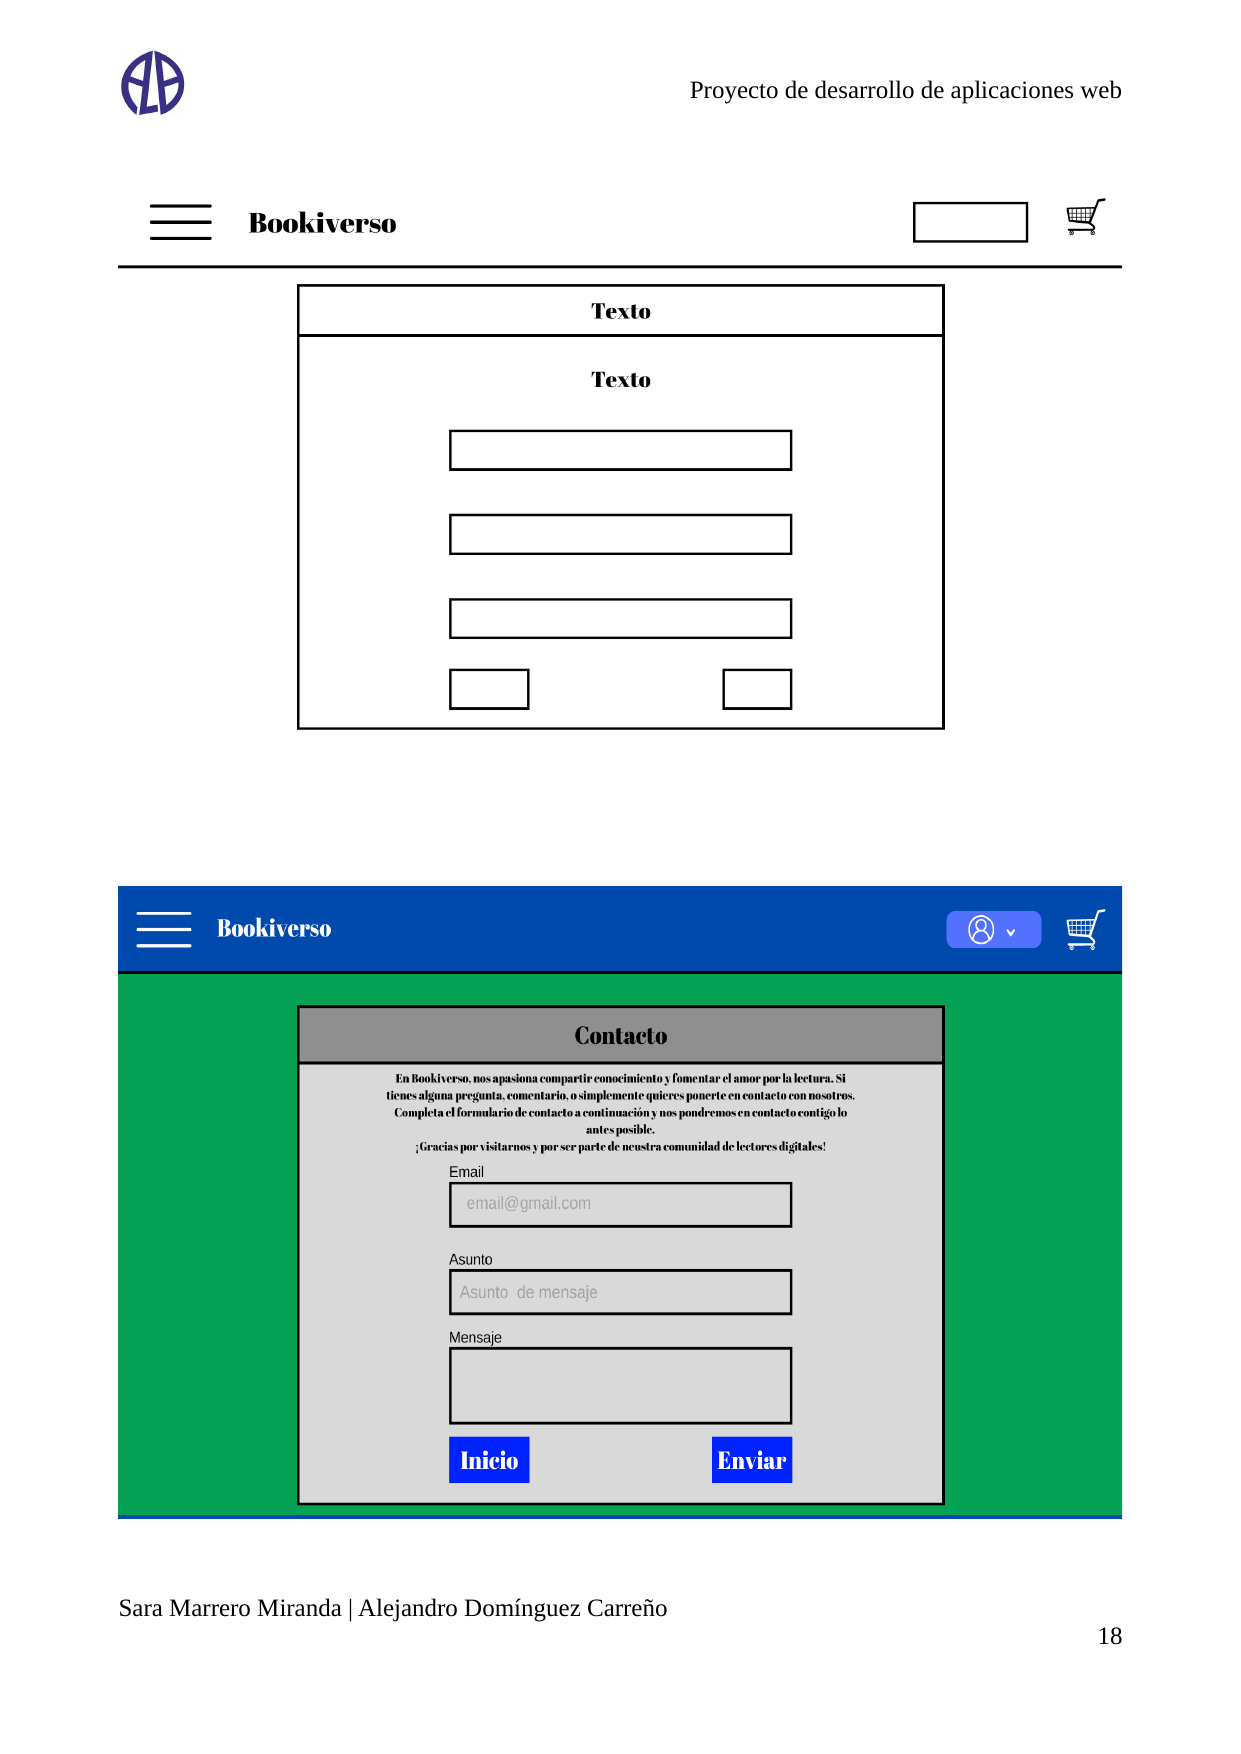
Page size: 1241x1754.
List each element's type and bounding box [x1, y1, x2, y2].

picture [118, 177, 1123, 742]
picture [119, 49, 186, 116]
picture [118, 886, 1123, 1519]
